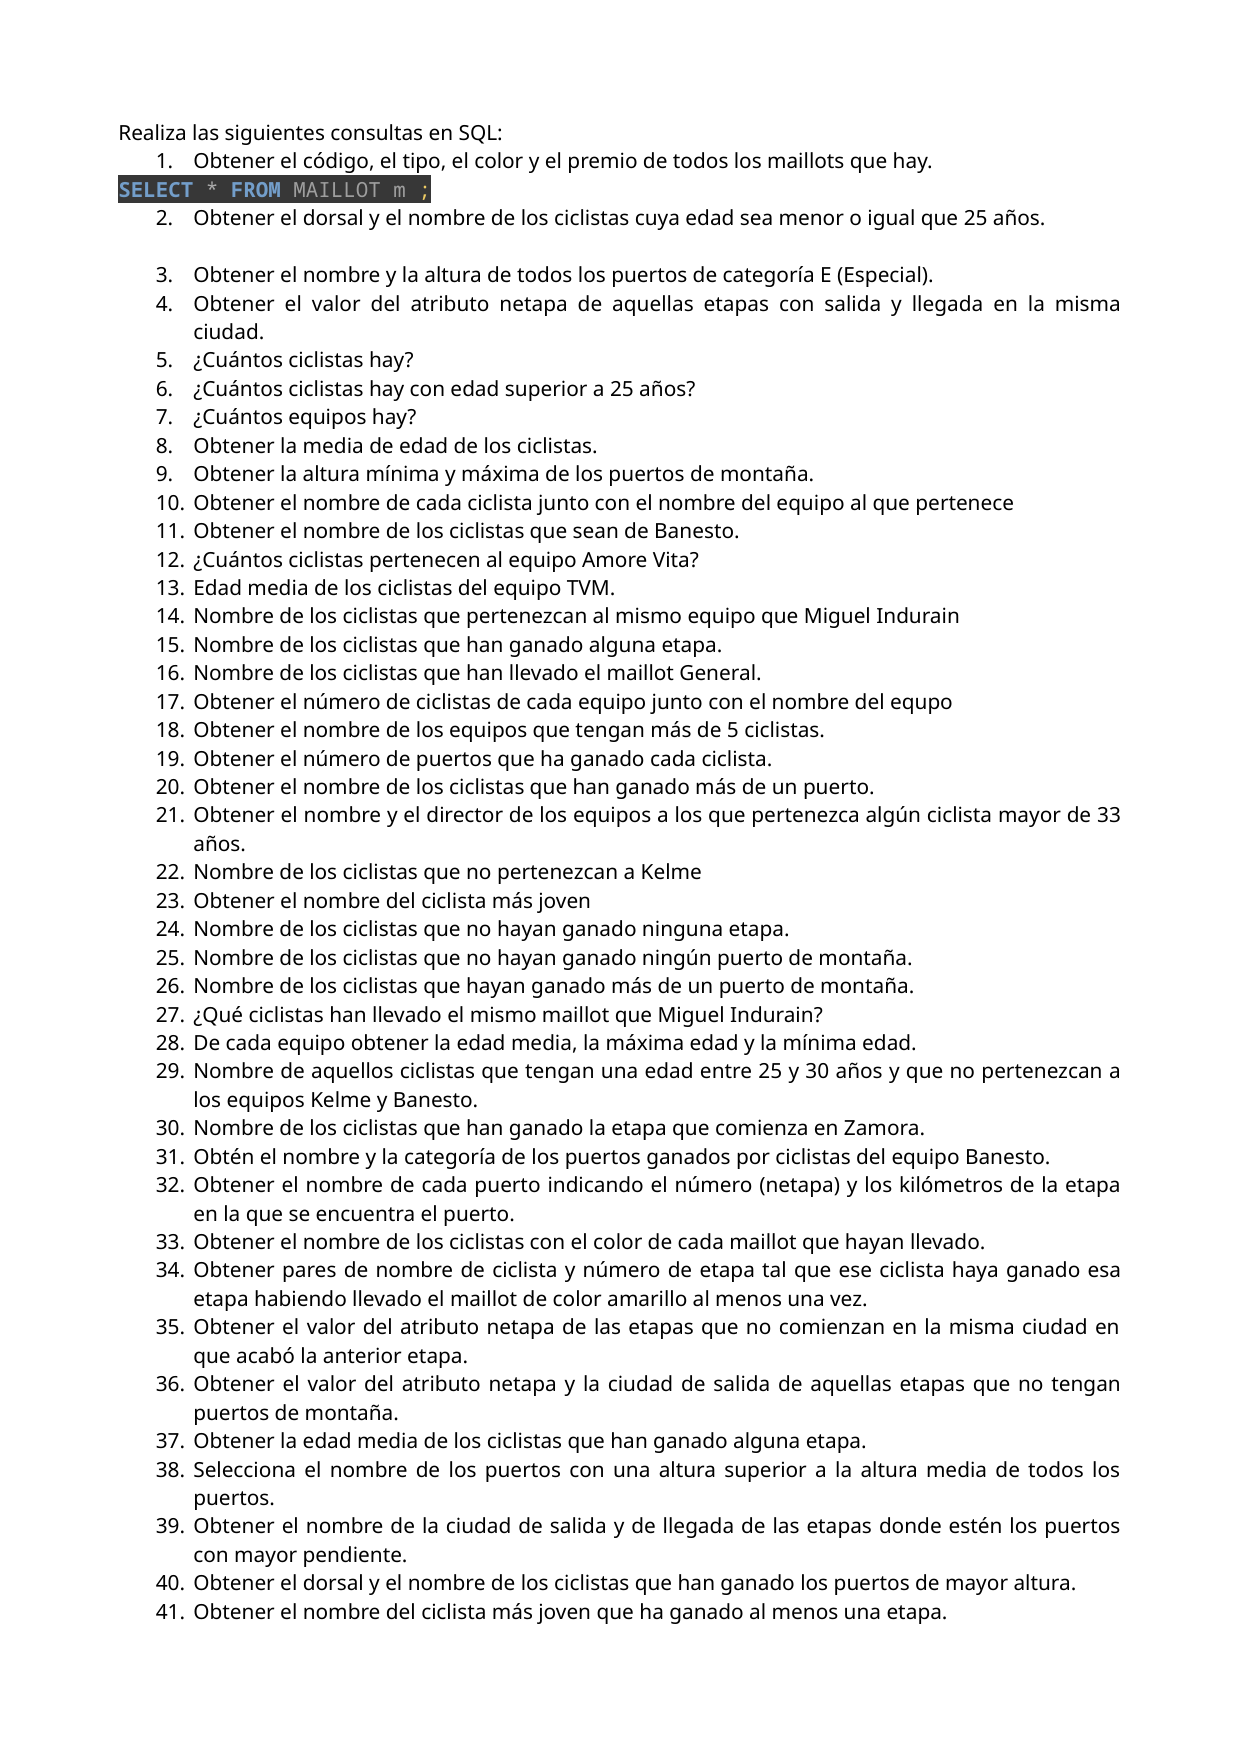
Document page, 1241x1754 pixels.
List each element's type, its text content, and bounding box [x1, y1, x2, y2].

text SELECT * FROM MAILLOT m ; [118, 175, 1122, 203]
list Obtener el nombre y la altura de todos los puertos de categoría E (Especial). [156, 260, 1122, 289]
list Nombre de los ciclistas que no hayan ganado ningún puerto de montaña. [156, 943, 1122, 971]
list Selecciona el nombre de los puertos con una altura superior a la altura media de todos los puertos. [156, 1455, 1122, 1512]
list Obtener el código, el tipo, el color y el premio de todos los maillots que hay. [156, 147, 1122, 175]
list Obtener el número de ciclistas de cada equipo junto con el nombre del equpo [156, 687, 1122, 715]
text Realiza las siguientes consultas en SQL: [118, 118, 1122, 147]
list Obtener el valor del atributo netapa y la ciudad de salida de aquellas etapas que no tengan puertos de montaña. [156, 1369, 1122, 1426]
list Obtener el dorsal y el nombre de los ciclistas que han ganado los puertos de mayor altura. [156, 1568, 1122, 1597]
list Edad media de los ciclistas del equipo TVM. [156, 573, 1122, 602]
list Obtener el nombre del ciclista más joven que ha ganado al menos una etapa. [156, 1597, 1122, 1625]
list ¿Cuántos ciclistas pertenecen al equipo Amore Vita? [156, 545, 1122, 573]
list Obtener pares de nombre de ciclista y número de etapa tal que ese ciclista haya ganado esa etapa habiendo llevado el maillot de color amarillo al menos una vez. [156, 1256, 1122, 1312]
list Obtener el nombre de los equipos que tengan más de 5 ciclistas. [156, 715, 1122, 744]
list Obtener el nombre de la ciudad de salida y de llegada de las etapas donde estén los puertos con mayor pendiente. [156, 1512, 1122, 1568]
list Obtener el valor del atributo netapa de las etapas que no comienzan en la misma ciudad en que acabó la anterior etapa. [156, 1312, 1122, 1369]
list Obtener la edad media de los ciclistas que han ganado alguna etapa. [156, 1426, 1122, 1455]
list Obtener la media de edad de los ciclistas. [156, 431, 1122, 459]
list Obtener el valor del atributo netapa de aquellas etapas con salida y llegada en la misma ciudad. [156, 289, 1122, 346]
list Obtener el dorsal y el nombre de los ciclistas cuya edad sea menor o igual que 25 años. [156, 203, 1122, 232]
list Nombre de los ciclistas que han llevado el maillot General. [156, 658, 1122, 687]
list ¿Cuántos ciclistas hay? [156, 346, 1122, 374]
list Nombre de los ciclistas que no hayan ganado ninguna etapa. [156, 914, 1122, 943]
list Obtén el nombre y la categoría de los puertos ganados por ciclistas del equipo Banesto. [156, 1142, 1122, 1170]
list Obtener la altura mínima y máxima de los puertos de montaña. [156, 459, 1122, 488]
list ¿Qué ciclistas han llevado el mismo maillot que Miguel Indurain? [156, 1000, 1122, 1028]
list Obtener el nombre de cada ciclista junto con el nombre del equipo al que pertenece [156, 488, 1122, 516]
list Obtener el nombre de los ciclistas que han ganado más de un puerto. [156, 772, 1122, 801]
list Nombre de los ciclistas que han ganado la etapa que comienza en Zamora. [156, 1113, 1122, 1142]
list Nombre de los ciclistas que han ganado alguna etapa. [156, 630, 1122, 658]
list Obtener el nombre y el director de los equipos a los que pertenezca algún ciclista mayor de 33 años. [156, 801, 1122, 857]
list ¿Cuántos equipos hay? [156, 402, 1122, 431]
list Obtener el nombre de los ciclistas con el color de cada maillot que hayan llevado. [156, 1227, 1122, 1256]
list Nombre de los ciclistas que hayan ganado más de un puerto de montaña. [156, 971, 1122, 1000]
list ¿Cuántos ciclistas hay con edad superior a 25 años? [156, 374, 1122, 402]
list Nombre de los ciclistas que pertenezcan al mismo equipo que Miguel Indurain [156, 602, 1122, 630]
list Obtener el nombre del ciclista más joven [156, 886, 1122, 914]
list Nombre de los ciclistas que no pertenezcan a Kelme [156, 857, 1122, 886]
list Obtener el nombre de cada puerto indicando el número (netapa) y los kilómetros de la etapa en la que se encuentra el puerto. [156, 1170, 1122, 1227]
list Obtener el nombre de los ciclistas que sean de Banesto. [156, 516, 1122, 545]
list De cada equipo obtener la edad media, la máxima edad y la mínima edad. [156, 1028, 1122, 1057]
list Obtener el número de puertos que ha ganado cada ciclista. [156, 744, 1122, 772]
list Nombre de aquellos ciclistas que tengan una edad entre 25 y 30 años y que no pertenezcan a los equipos Kelme y Banesto. [156, 1057, 1122, 1113]
